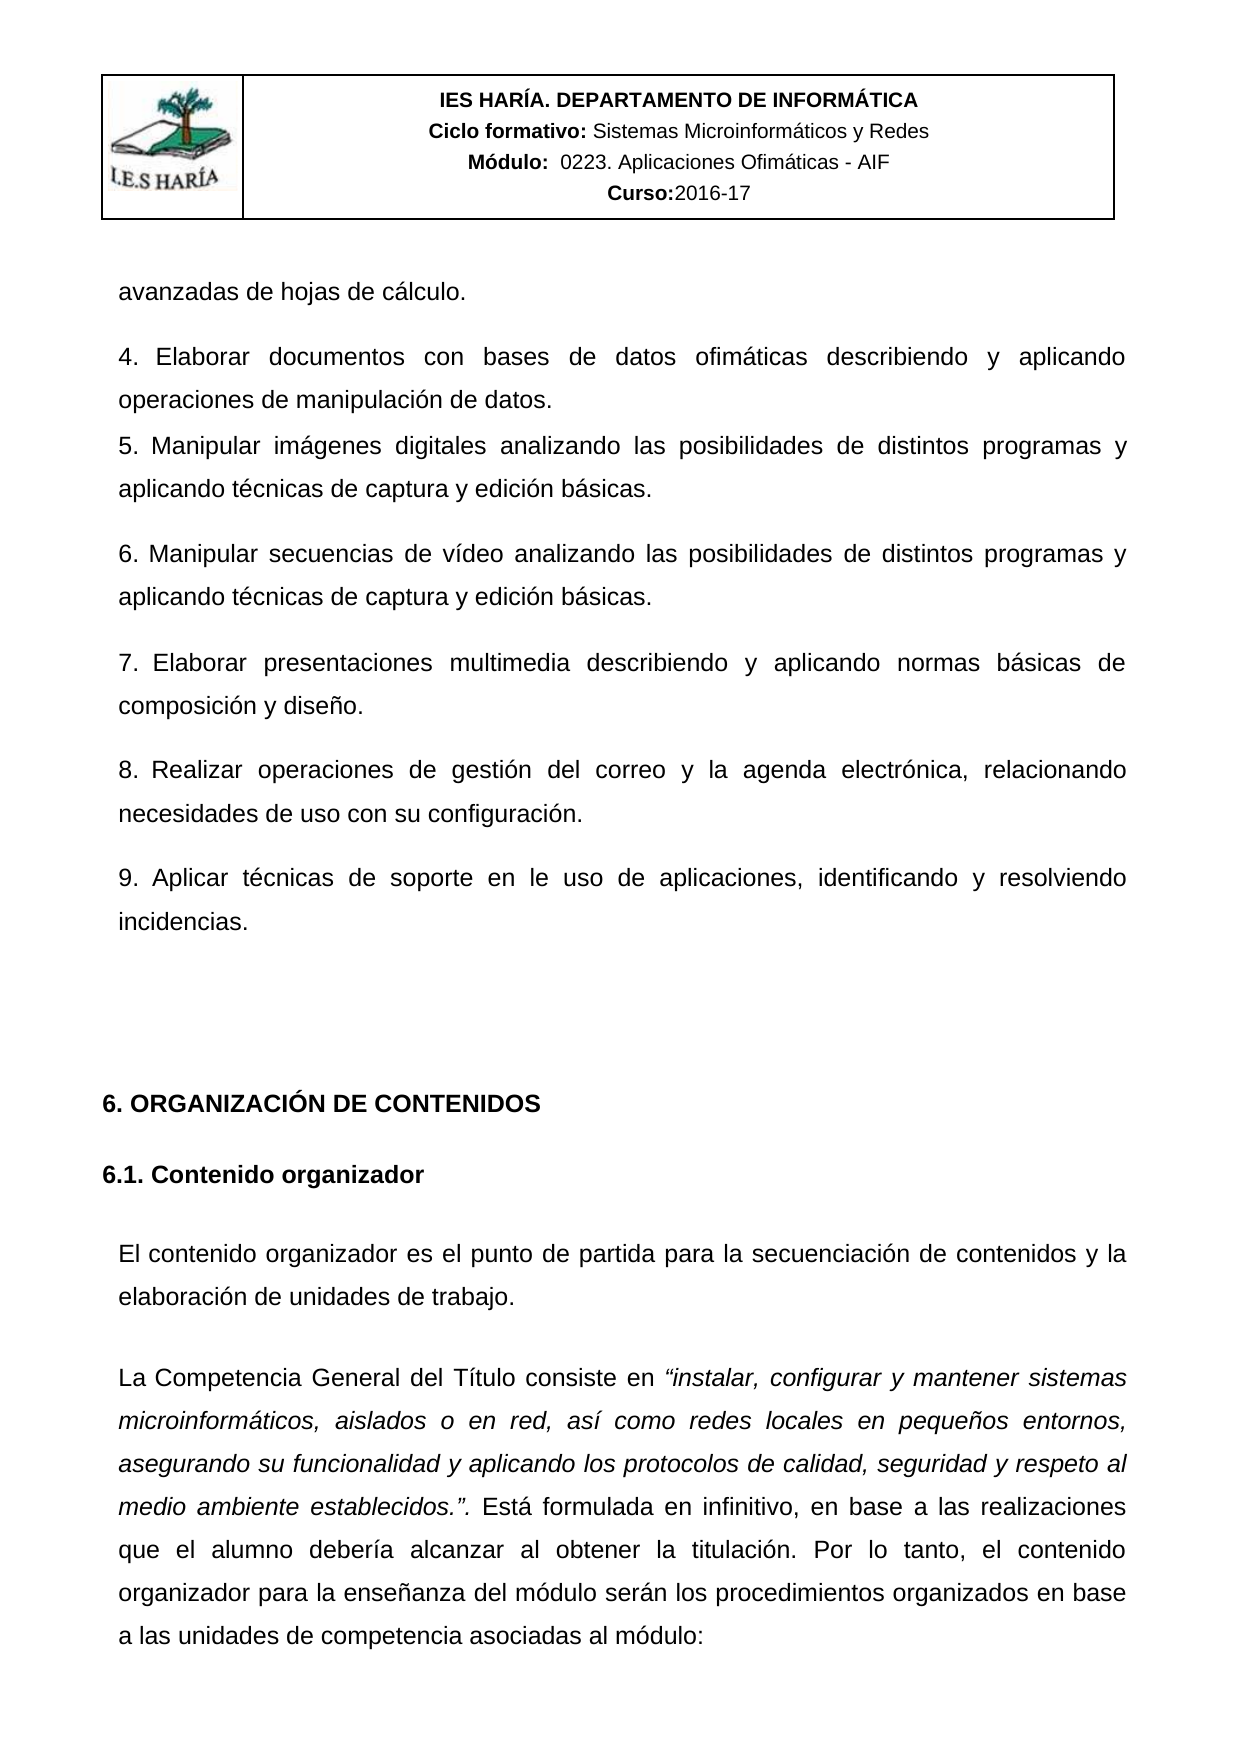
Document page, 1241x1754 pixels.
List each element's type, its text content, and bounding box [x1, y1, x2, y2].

subtitle 6. ORGANIZACIÓN DE CONTENIDOS [102, 1089, 1138, 1118]
text 4. Elaborar documentos con bases de datos ofimáticas describiendo y aplicando operaciones de manipulación de datos. [118, 342, 1127, 414]
text 6. Manipular secuencias de vídeo analizando las posibilidades de distintos programas y aplicando técnicas de captura y edición básicas. [118, 539, 1127, 611]
text 6.1. Contenido organizador [102, 1159, 1138, 1188]
text La Competencia General del Título consiste en “instalar, configurar y mantener sistemas microinformáticos, aislados o en red, así como redes locales en pequeños entornos, asegurando su funcionalidad y aplicando los protocolos de calidad, seguridad y respeto al medio ambiente establecidos.”. Está formulada en infinitivo, en base a las realizaciones que el alumno debería alcanzar al obtener la titulación. Por lo tanto, el contenido organizador para la enseñanza del módulo serán los procedimientos organizados en base a las unidades de competencia asociadas al módulo: [118, 1363, 1127, 1650]
text 9. Aplicar técnicas de soporte en le uso de aplicaciones, identificando y resolviendo incidencias. [118, 863, 1127, 935]
text El contenido organizador es el punto de partida para la secuenciación de contenidos y la elaboración de unidades de trabajo. [118, 1239, 1127, 1311]
text 7. Elaborar presentaciones multimedia describiendo y aplicando normas básicas de composición y diseño. [118, 647, 1127, 719]
text 8. Realizar operaciones de gestión del correo y la agenda electrónica, relacionando necesidades de uso con su configuración. [118, 755, 1127, 827]
text avanzadas de hojas de cálculo. [118, 277, 1127, 306]
text 5. Manipular imágenes digitales analizando las posibilidades de distintos programas y aplicando técnicas de captura y edición básicas. [118, 431, 1127, 503]
picture [107, 81, 238, 191]
